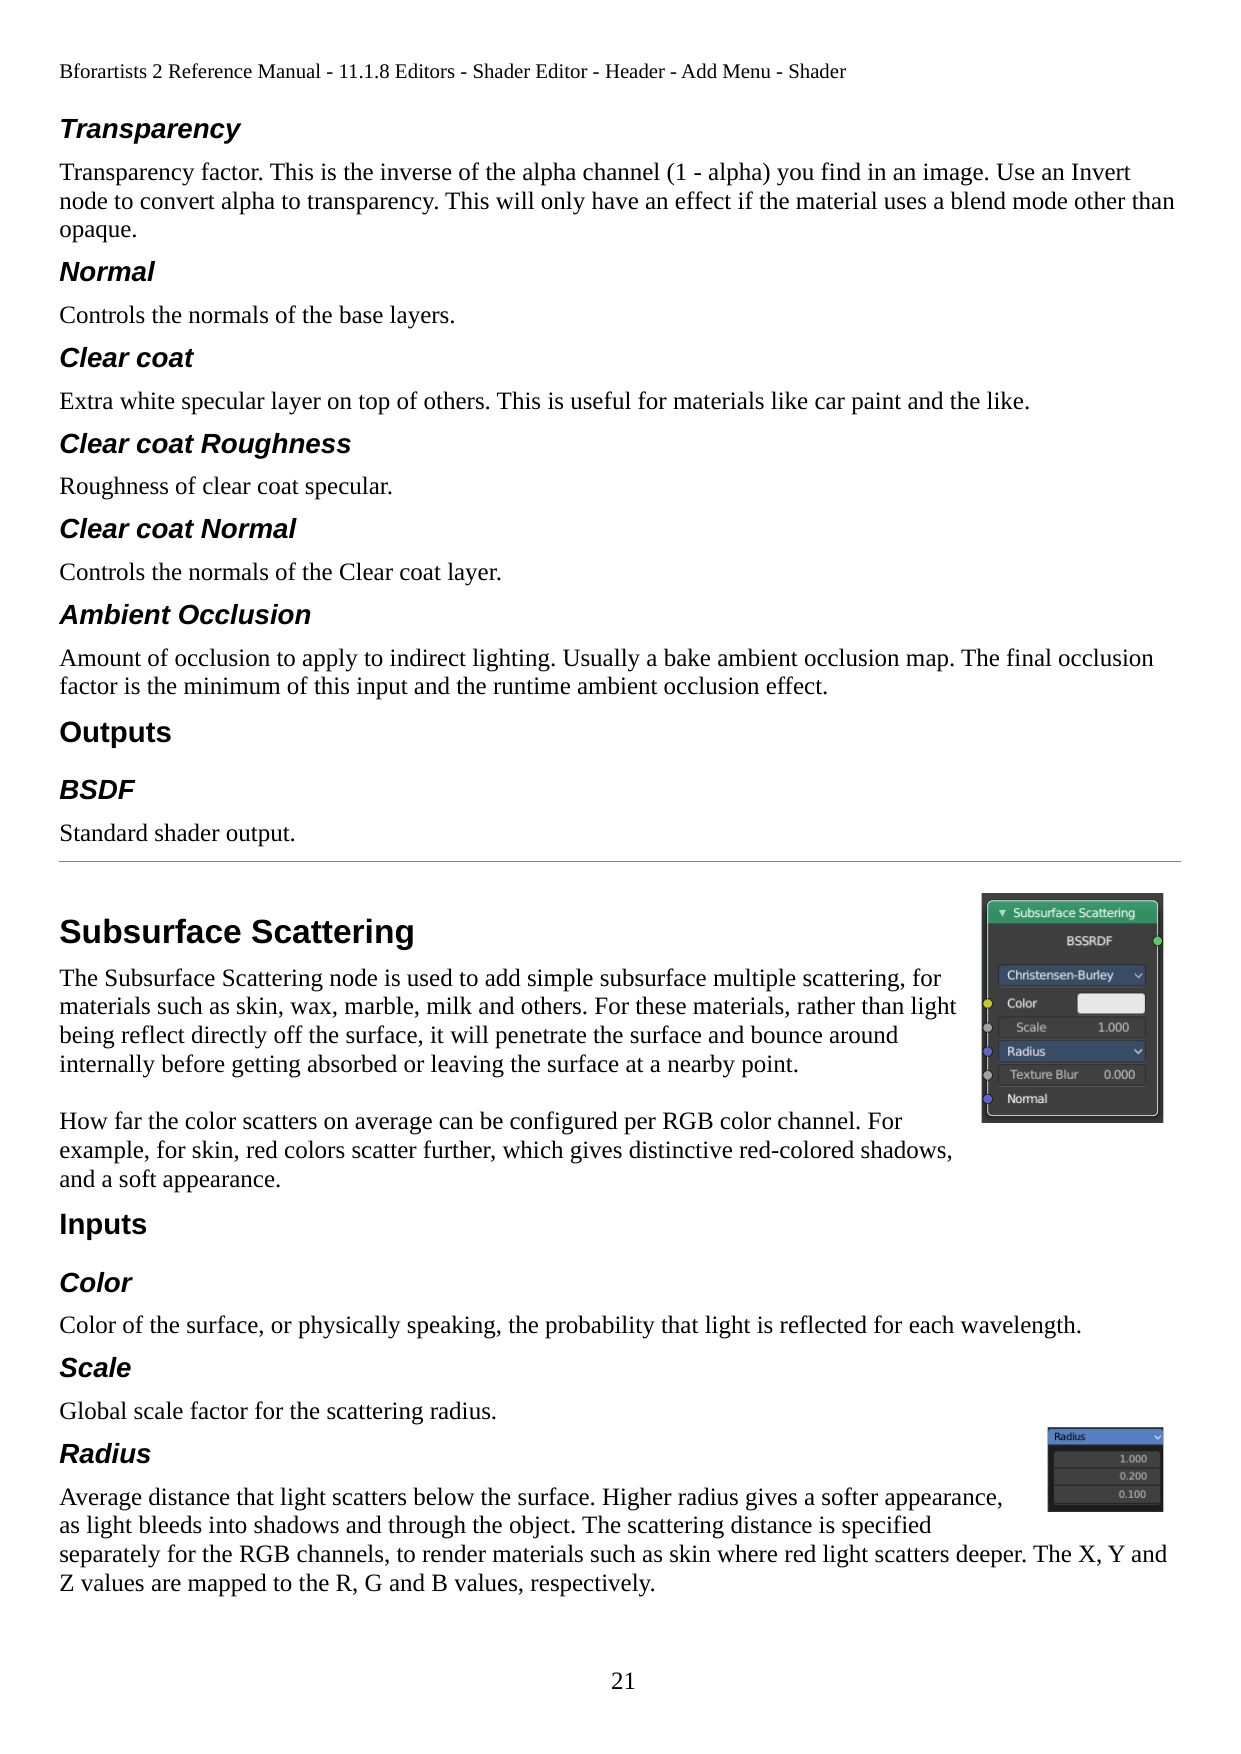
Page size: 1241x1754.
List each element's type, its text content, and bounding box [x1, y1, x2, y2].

text Global scale factor for the scattering radius. [59, 1396, 1181, 1425]
text Controls the normals of the Clear coat layer. [59, 557, 1181, 586]
text Controls the normals of the base layers. [59, 300, 1181, 329]
subtitle [1164, 1437, 1181, 1469]
subtitle Subsurface Scattering [59, 912, 981, 950]
picture [1047, 1427, 1164, 1512]
picture [981, 893, 1164, 1123]
subtitle [1164, 912, 1181, 950]
subtitle Inputs [59, 1207, 1181, 1241]
text Roughness of clear coat specular. [59, 471, 1181, 500]
subtitle BSDF [59, 773, 1181, 805]
text Extra white specular layer on top of others. This is useful for materials like car paint and the like. [59, 386, 1181, 414]
text The Subsurface Scattering node is used to add simple subsurface multiple scattering, for materials such as skin, wax, marble, milk and others. For these materials, rather than light being reflect directly off the surface, it will penetrate the surface and bounce around internally before getting absorbed or leaving the surface at a nearby point. [59, 963, 981, 1078]
subtitle Outputs [59, 715, 1181, 748]
subtitle Radius [59, 1437, 1047, 1469]
subtitle Clear coat [59, 341, 1181, 373]
text Average distance that light scatters below the surface. Higher radius gives a softer appearance, as light bleeds into shadows and through the object. The scattering distance is specified separately for the RGB channels, to render materials such as skin where red light scatters deeper. The X, Y and Z values are mapped to the R, G and B values, respectively. [59, 1482, 1181, 1597]
subtitle Transparency [59, 113, 1181, 144]
text Amount of occlusion to apply to indirect lighting. Usually a bake ambient occlusion map. The final occlusion factor is the minimum of this input and the runtime ambient occlusion effect. [59, 643, 1181, 700]
text Standard shader output. [59, 818, 1181, 847]
subtitle Ambient Occlusion [59, 598, 1181, 630]
subtitle Color [59, 1266, 1181, 1298]
text How far the color scatters on average can be configured per RGB color channel. For example, for skin, red colors scatter further, which gives distinctive red-colored shadows, and a soft appearance. [59, 1106, 1181, 1193]
subtitle Clear coat Normal [59, 513, 1181, 544]
subtitle Clear coat Roughness [59, 427, 1181, 459]
text Transparency factor. This is the inverse of the alpha channel (1 - alpha) you find in an image. Use an Invert node to convert alpha to transparency. This will only have an effect if the material uses a blend mode other than opaque. [59, 157, 1181, 243]
subtitle Scale [59, 1352, 1181, 1383]
subtitle Normal [59, 256, 1181, 288]
text Color of the surface, or physically speaking, the probability that light is reflected for each wavelength. [59, 1310, 1181, 1339]
